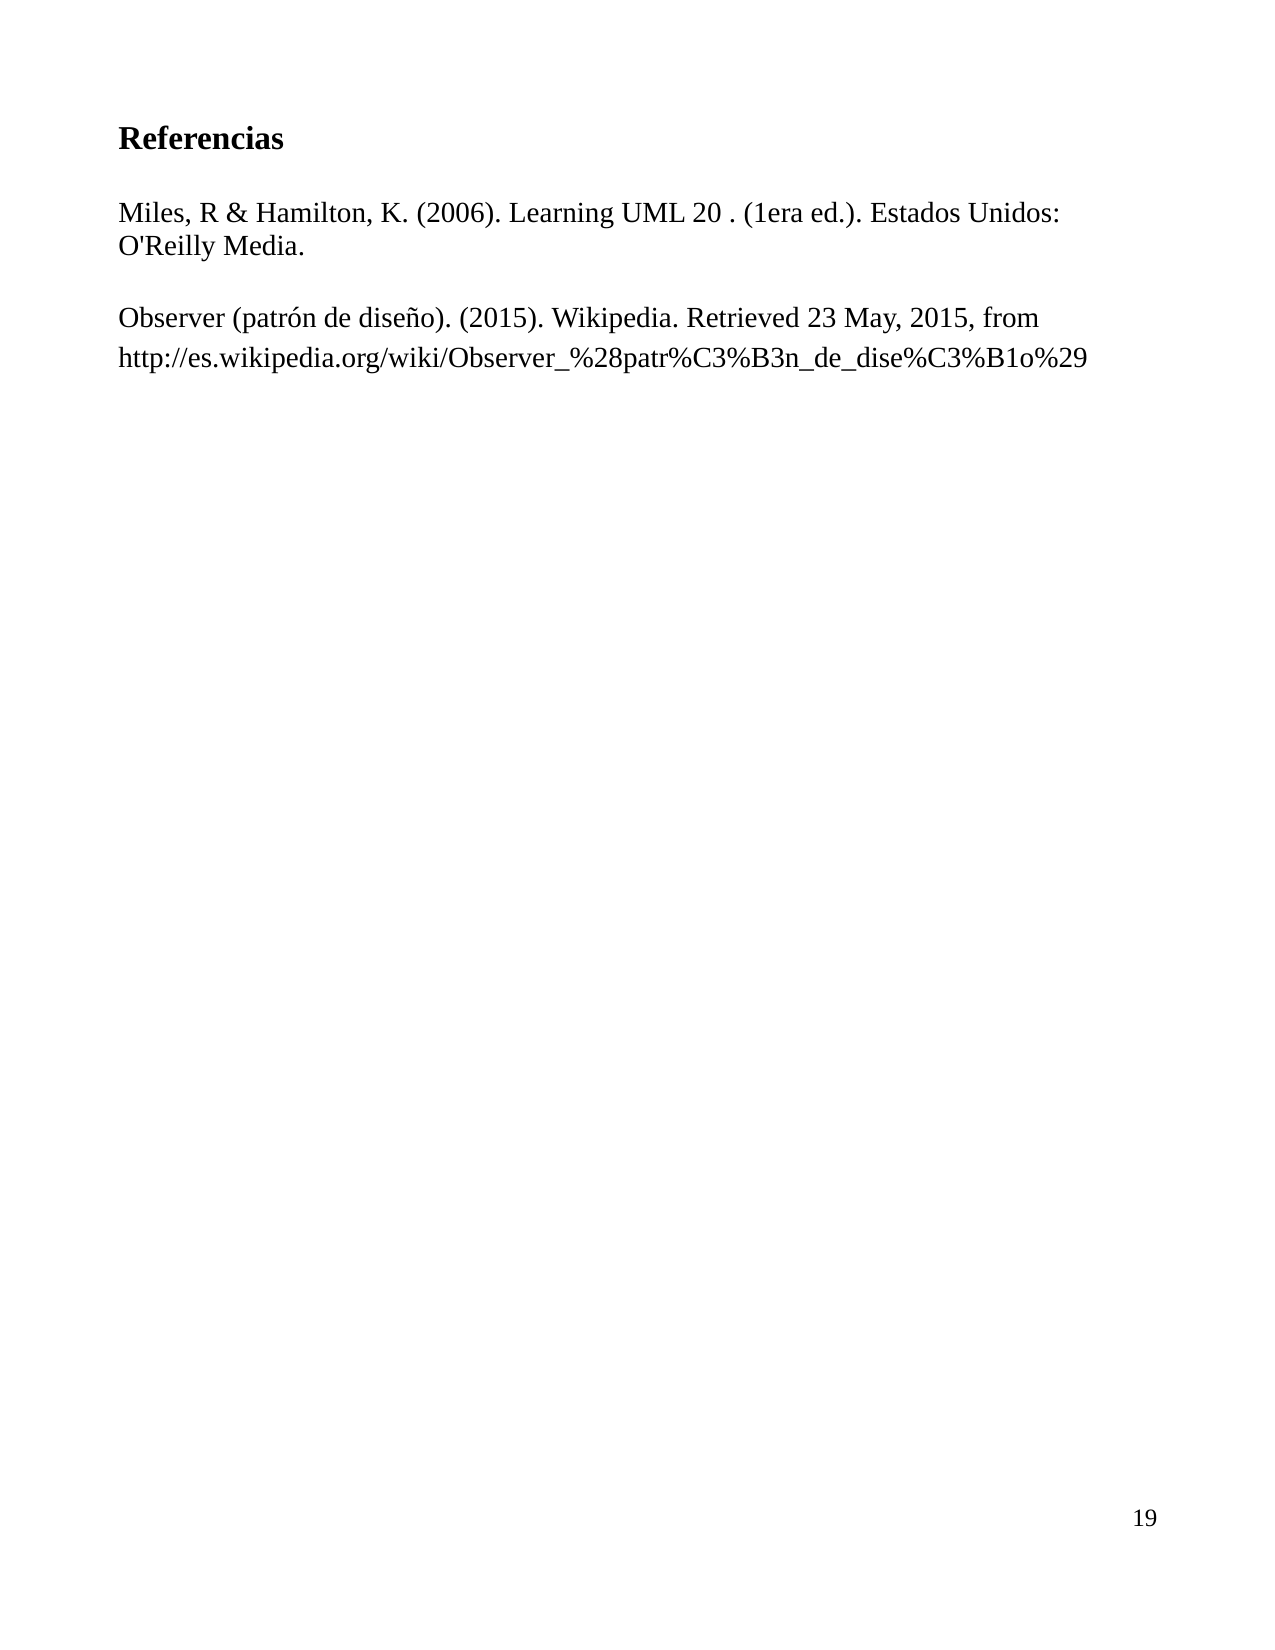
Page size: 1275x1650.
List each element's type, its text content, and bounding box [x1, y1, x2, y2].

text Referencias [118, 118, 1157, 156]
text Observer (patrón de diseño). (2015). Wikipedia. Retrieved 23 May, 2015, from http://es.wikipedia.org/wiki/Observer_%28patr%C3%B3n_de_dise%C3%B1o%29 [118, 300, 1157, 374]
text Miles, R & Hamilton, K. (2006). Learning UML 20 . (1era ed.). Estados Unidos: O'Reilly Media. [118, 195, 1157, 262]
